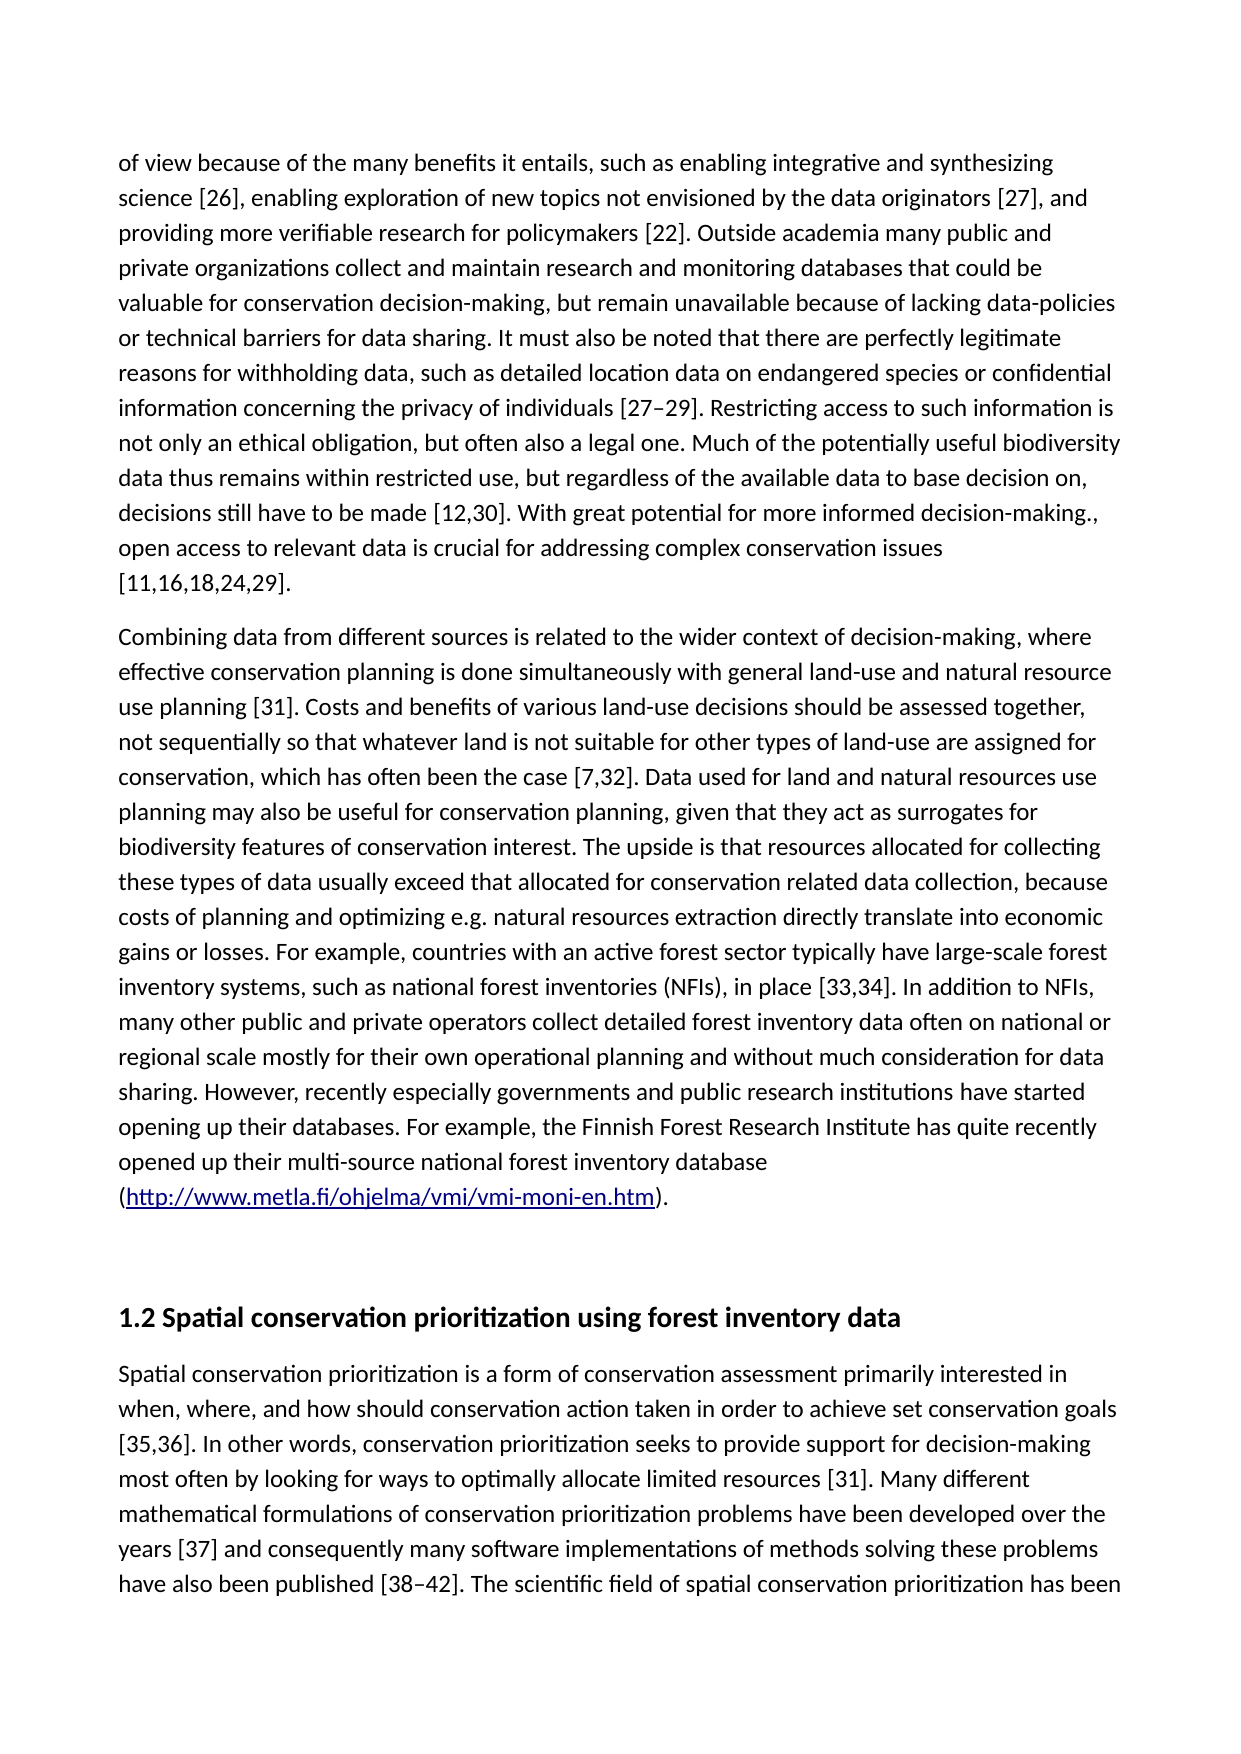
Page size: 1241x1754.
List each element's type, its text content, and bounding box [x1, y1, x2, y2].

text Combining data from different sources is related to the wider context of decision-making, where effective conservation planning is done simultaneously with general land-use and natural resource use planning [31]⁠. Costs and benefits of various land-use decisions should be assessed together, not sequentially so that whatever land is not suitable for other types of land-use are assigned for conservation, which has often been the case [7,32]⁠. Data used for land and natural resources use planning may also be useful for conservation planning, given that they act as surrogates for biodiversity features of conservation interest. The upside is that resources allocated for collecting these types of data usually exceed that allocated for conservation related data collection, because costs of planning and optimizing e.g. natural resources extraction directly translate into economic gains or losses. For example, countries with an active forest sector typically have large-scale forest inventory systems, such as national forest inventories (NFIs), in place [33,34]⁠. In addition to NFIs, many other public and private operators collect detailed forest inventory data often on national or regional scale mostly for their own operational planning and without much consideration for data sharing. However, recently especially governments and public research institutions have started opening up their databases. For example, the Finnish Forest Research Institute has quite recently opened up their multi-source national forest inventory database (http://www.metla.fi/ohjelma/vmi/vmi-moni-en.htm). [118, 621, 1122, 1212]
text Spatial conservation prioritization is a form of conservation assessment primarily interested in when, where, and how should conservation action taken in order to achieve set conservation goals [35,36]⁠. In other words, conservation prioritization seeks to provide support for decision-making most often by looking for ways to optimally allocate limited resources [31]⁠. Many different mathematical formulations of conservation prioritization problems have been developed over the years [37]⁠ and consequently many software implementations of methods solving these problems have also been published [38–42]⁠. The scientific field of spatial conservation prioritization has been [118, 1359, 1122, 1599]
subtitle 1.2 Spatial conservation prioritization using forest inventory data [118, 1299, 1122, 1334]
text of view because of the many benefits it entails, such as enabling integrative and synthesizing science [26]⁠, enabling exploration of new topics not envisioned by the data originators [27]⁠, and providing more verifiable research for policymakers [22]⁠. Outside academia many public and private organizations collect and maintain research and monitoring databases that could be valuable for conservation decision-making, but remain unavailable because of lacking data-policies or technical barriers for data sharing. It must also be noted that there are perfectly legitimate reasons for withholding data, such as detailed location data on endangered species or confidential information concerning the privacy of individuals [27–29]⁠. Restricting access to such information is not only an ethical obligation, but often also a legal one. Much of the potentially useful biodiversity data thus remains within restricted use, but regardless of the available data to base decision on, decisions still have to be made [12,30]⁠. With great potential for more informed decision-making., open access to relevant data is crucial for addressing complex conservation issues [11,16,18,24,29]⁠. [118, 148, 1122, 598]
